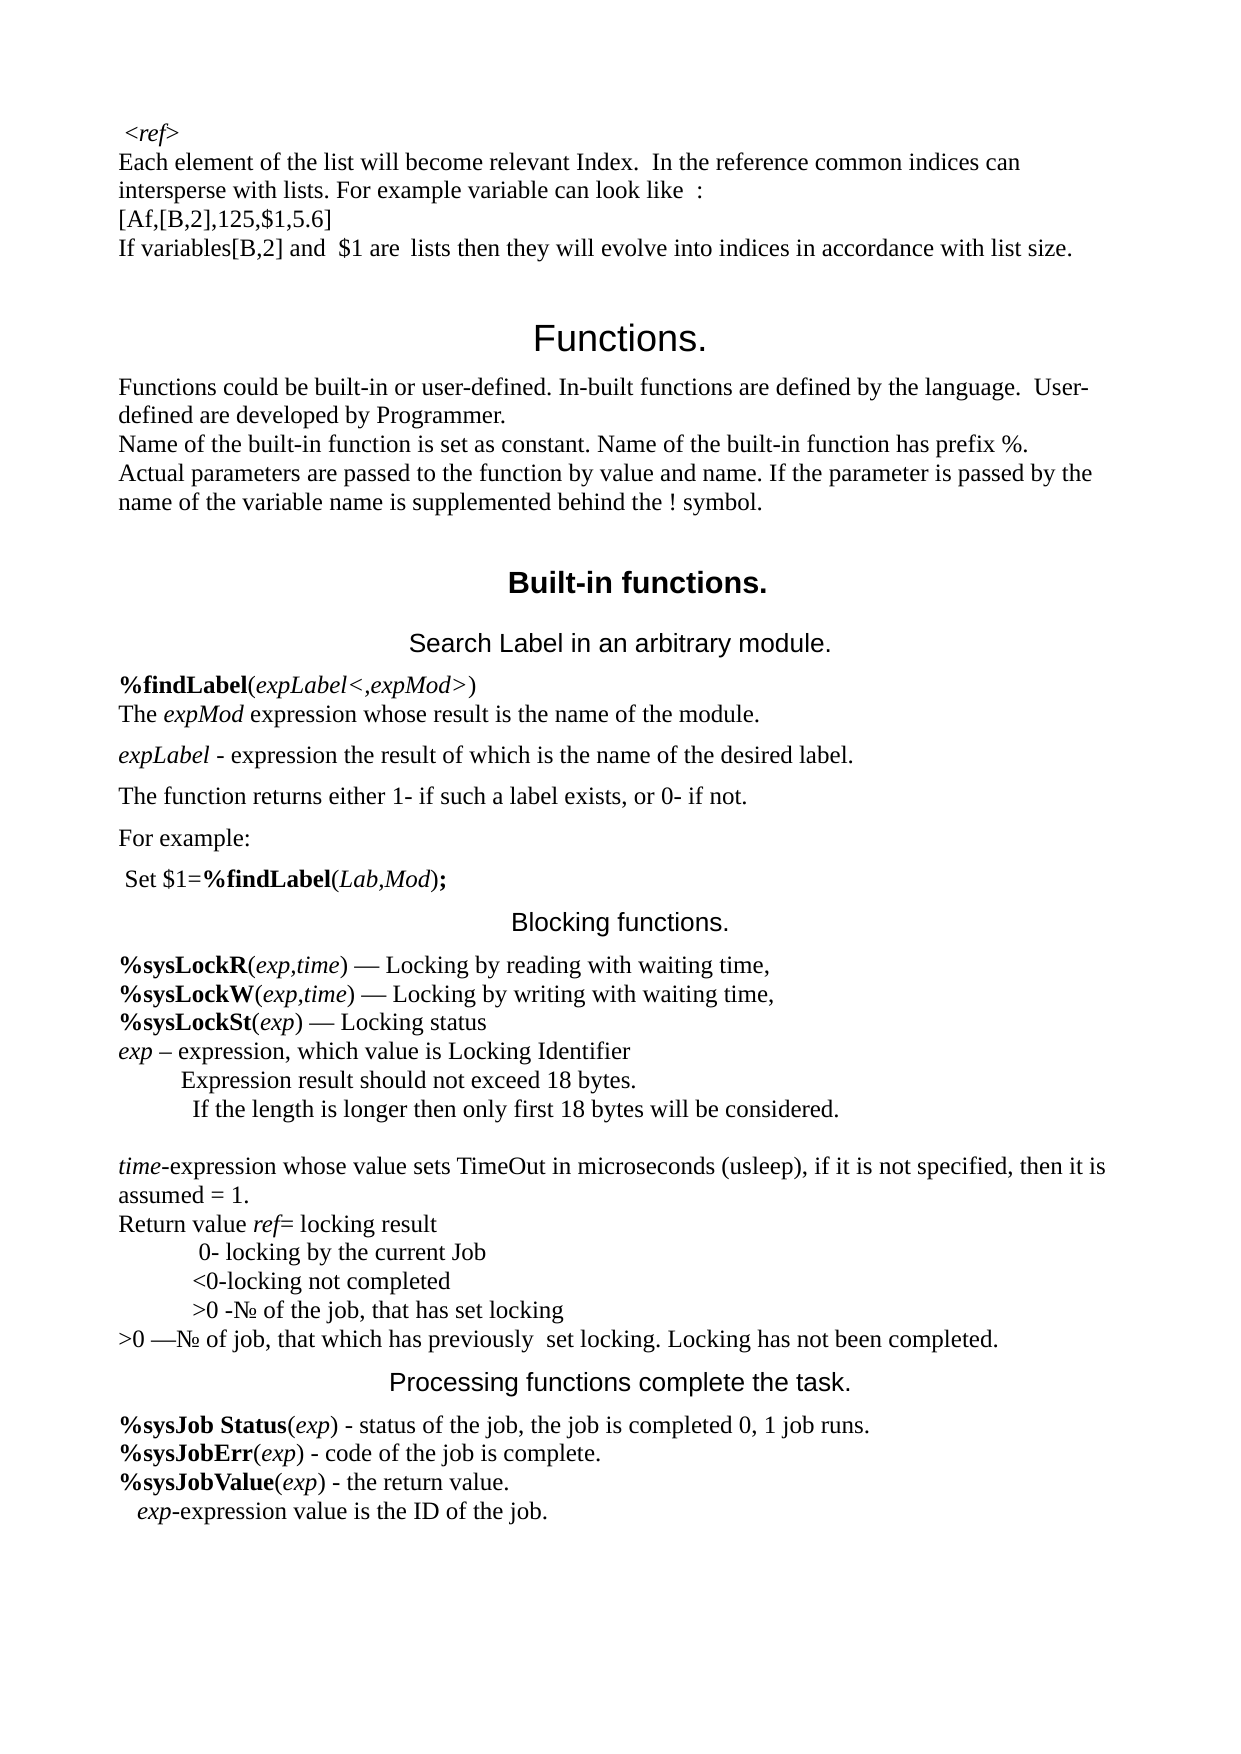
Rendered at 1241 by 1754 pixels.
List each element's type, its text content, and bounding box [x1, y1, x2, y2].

text If the length is longer then only first 18 bytes will be considered. [118, 1094, 1122, 1122]
text 0- locking by the current Job [118, 1237, 1122, 1266]
text Expression result should not exceed 18 bytes. [118, 1065, 1122, 1094]
text >0 -№ of the job, that has set locking [118, 1295, 1122, 1324]
text exp – expression, which value is Locking Identifier [118, 1036, 1122, 1065]
text time-expression whose value sets TimeOut in microseconds (usleep), if it is not specified, then it is assumed = 1. [118, 1151, 1122, 1209]
text For example: [118, 823, 1122, 851]
text <0-locking not completed [118, 1266, 1122, 1295]
text %sysLockW(exp,time) — Locking by writing with waiting time, [118, 979, 1122, 1007]
text Set $1=%findLabel(Lab,Mod); [118, 864, 1122, 893]
subtitle Processing functions complete the task. [118, 1367, 1122, 1397]
text The function returns either 1- if such a label exists, or 0- if not. [118, 781, 1122, 810]
text expLabel - expression the result of which is the name of the desired label. [118, 740, 1122, 769]
text The expMod expression whose result is the name of the module. [118, 699, 1122, 728]
subtitle Built-in functions. [153, 565, 1122, 600]
text %findLabel(expLabel<,expMod>) [118, 670, 1122, 699]
text If variables[B,2] and $1 are lists then they will evolve into indices in accordance with list size. [118, 233, 1122, 262]
text <ref> [118, 118, 1122, 147]
text >0 —№ of job, that which has previously set locking. Locking has not been completed. [118, 1324, 1122, 1352]
text Return value ref= locking result [118, 1209, 1122, 1237]
text %sysJobValue(exp) - the return value. [118, 1467, 1122, 1496]
subtitle Search Label in an arbitrary module. [118, 627, 1122, 658]
text [Af,[B,2],125,$1,5.6] [118, 204, 1122, 233]
text exp-expression value is the ID of the job. [118, 1496, 1122, 1525]
text %sysJob Status(exp) - status of the job, the job is completed 0, 1 job runs. [118, 1410, 1122, 1438]
subtitle Blocking functions. [118, 907, 1122, 937]
subtitle Functions. [118, 316, 1122, 359]
text Functions could be built-in or user-defined. In-built functions are defined by the language. User-defined are developed by Programmer. [118, 372, 1122, 429]
text Each element of the list will become relevant Index. In the reference common indices can intersperse with lists. For example variable can look like : [118, 147, 1122, 204]
text %sysJobErr(exp) - code of the job is complete. [118, 1438, 1122, 1467]
text %sysLockR(exp,time) — Locking by reading with waiting time, [118, 950, 1122, 979]
text Name of the built-in function is set as constant. Name of the built-in function has prefix %. [118, 429, 1122, 458]
text Actual parameters are passed to the function by value and name. If the parameter is passed by the name of the variable name is supplemented behind the ! symbol. [118, 458, 1122, 516]
text %sysLockSt(exp) — Locking status [118, 1007, 1122, 1036]
